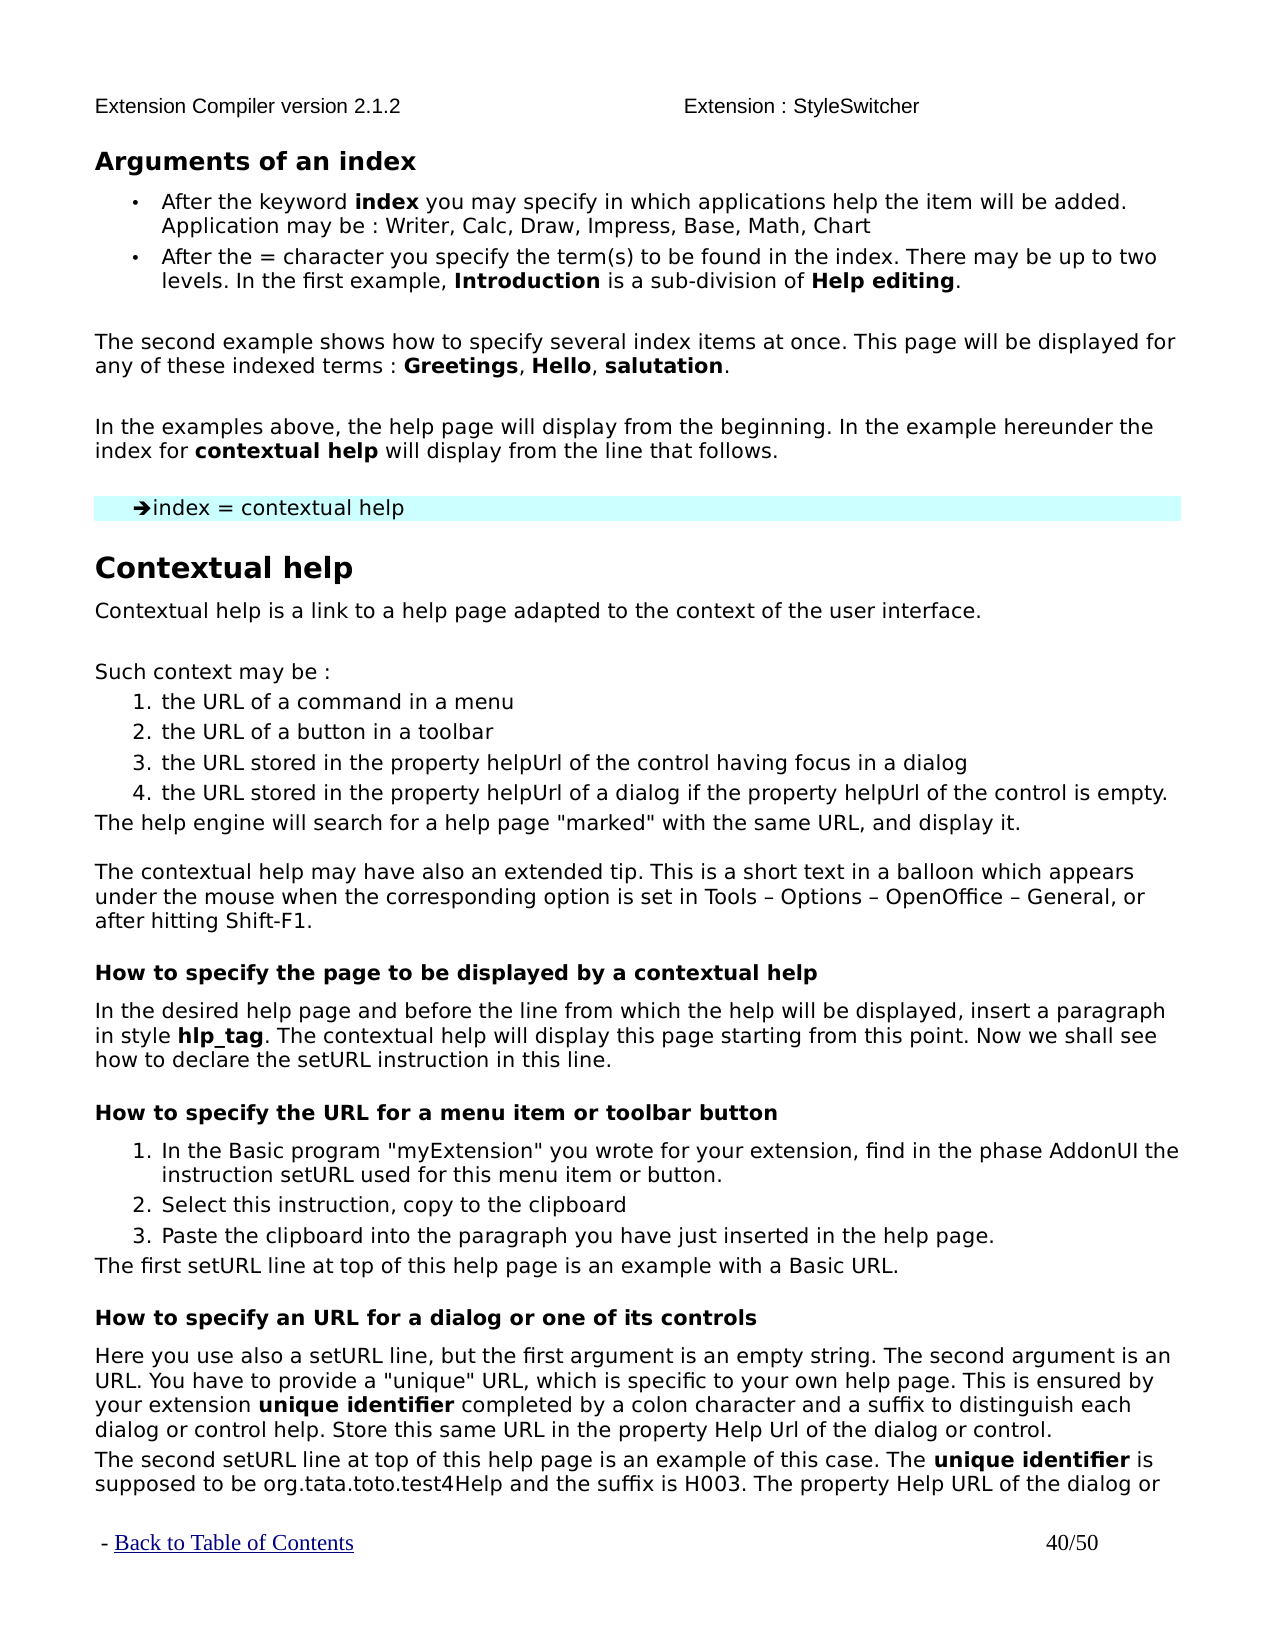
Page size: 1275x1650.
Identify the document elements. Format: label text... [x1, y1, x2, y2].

text The second example shows how to specify several index items at once. This page will be displayed for any of these indexed terms : Greetings, Hello, salutation. [94, 330, 1181, 379]
list Select this instruction, copy to the clipboard [132, 1193, 1181, 1218]
text In the desired help page and before the line from which the help will be displayed, insert a paragraph in style hlp_tag. The contextual help will display this page starting from this point. Now we shall see how to declare the setURL instruction in this line. [94, 999, 1181, 1073]
text In the examples above, the help page will display from the beginning. In the example hereunder the index for contextual help will display from the line that follows. [94, 415, 1181, 464]
text How to specify the URL for a menu item or toolbar button [94, 1101, 1181, 1125]
text The help engine will search for a help page "marked" with the same URL, and display it. The contextual help may have also an extended tip. This is a short text in a balloon which appears under the mouse when the corresponding option is set in Tools – Options – OpenOffice – General, or after hitting Shift-F1. [94, 811, 1181, 934]
text Arguments of an index [94, 147, 1181, 176]
text Contextual help [94, 552, 1181, 586]
list the URL stored in the property helpUrl of the control having focus in a dialog [132, 751, 1181, 775]
list Paste the clipboard into the paragraph you have just inserted in the help page. [132, 1224, 1181, 1248]
text How to specify the page to be displayed by a contextual help [94, 961, 1181, 986]
list After the keyword index you may specify in which applications help the item will be added. Application may be : Writer, Calc, Draw, Impress, Base, Math, Chart [132, 190, 1181, 239]
text How to specify an URL for a dialog or one of its controls [94, 1306, 1181, 1331]
text The first setURL line at top of this help page is an example with a Basic URL. [94, 1254, 1181, 1278]
text Here you use also a setURL line, but the first argument is an empty string. The second argument is an URL. You have to provide a "unique" URL, which is specific to your own help page. This is ensured by your extension unique identifier completed by a colon character and a suffix to distinguish each dialog or control help. Store this same URL in the property Help Url of the dialog or control. [94, 1344, 1181, 1442]
list the URL stored in the property helpUrl of a dialog if the property helpUrl of the control is empty. [132, 781, 1181, 805]
list index = contextual help [94, 496, 1181, 521]
text Contextual help is a link to a help page adapted to the context of the user interface. [94, 599, 1181, 623]
list the URL of a button in a toolbar [132, 720, 1181, 745]
list After the = character you specify the term(s) to be found in the index. There may be up to two levels. In the first example, Introduction is a sub-division of Help editing. [132, 245, 1181, 294]
text The second setURL line at top of this help page is an example of this case. The unique identifier is supposed to be org.tata.toto.test4Help and the suffix is H003. The property Help URL of the dialog or [94, 1448, 1181, 1497]
list In the Basic program "myExtension" you wrote for your extension, find in the phase AddonUI the instruction setURL used for this menu item or button. [132, 1138, 1181, 1187]
list the URL of a command in a menu [132, 690, 1181, 714]
text Such context may be : [94, 660, 1181, 684]
